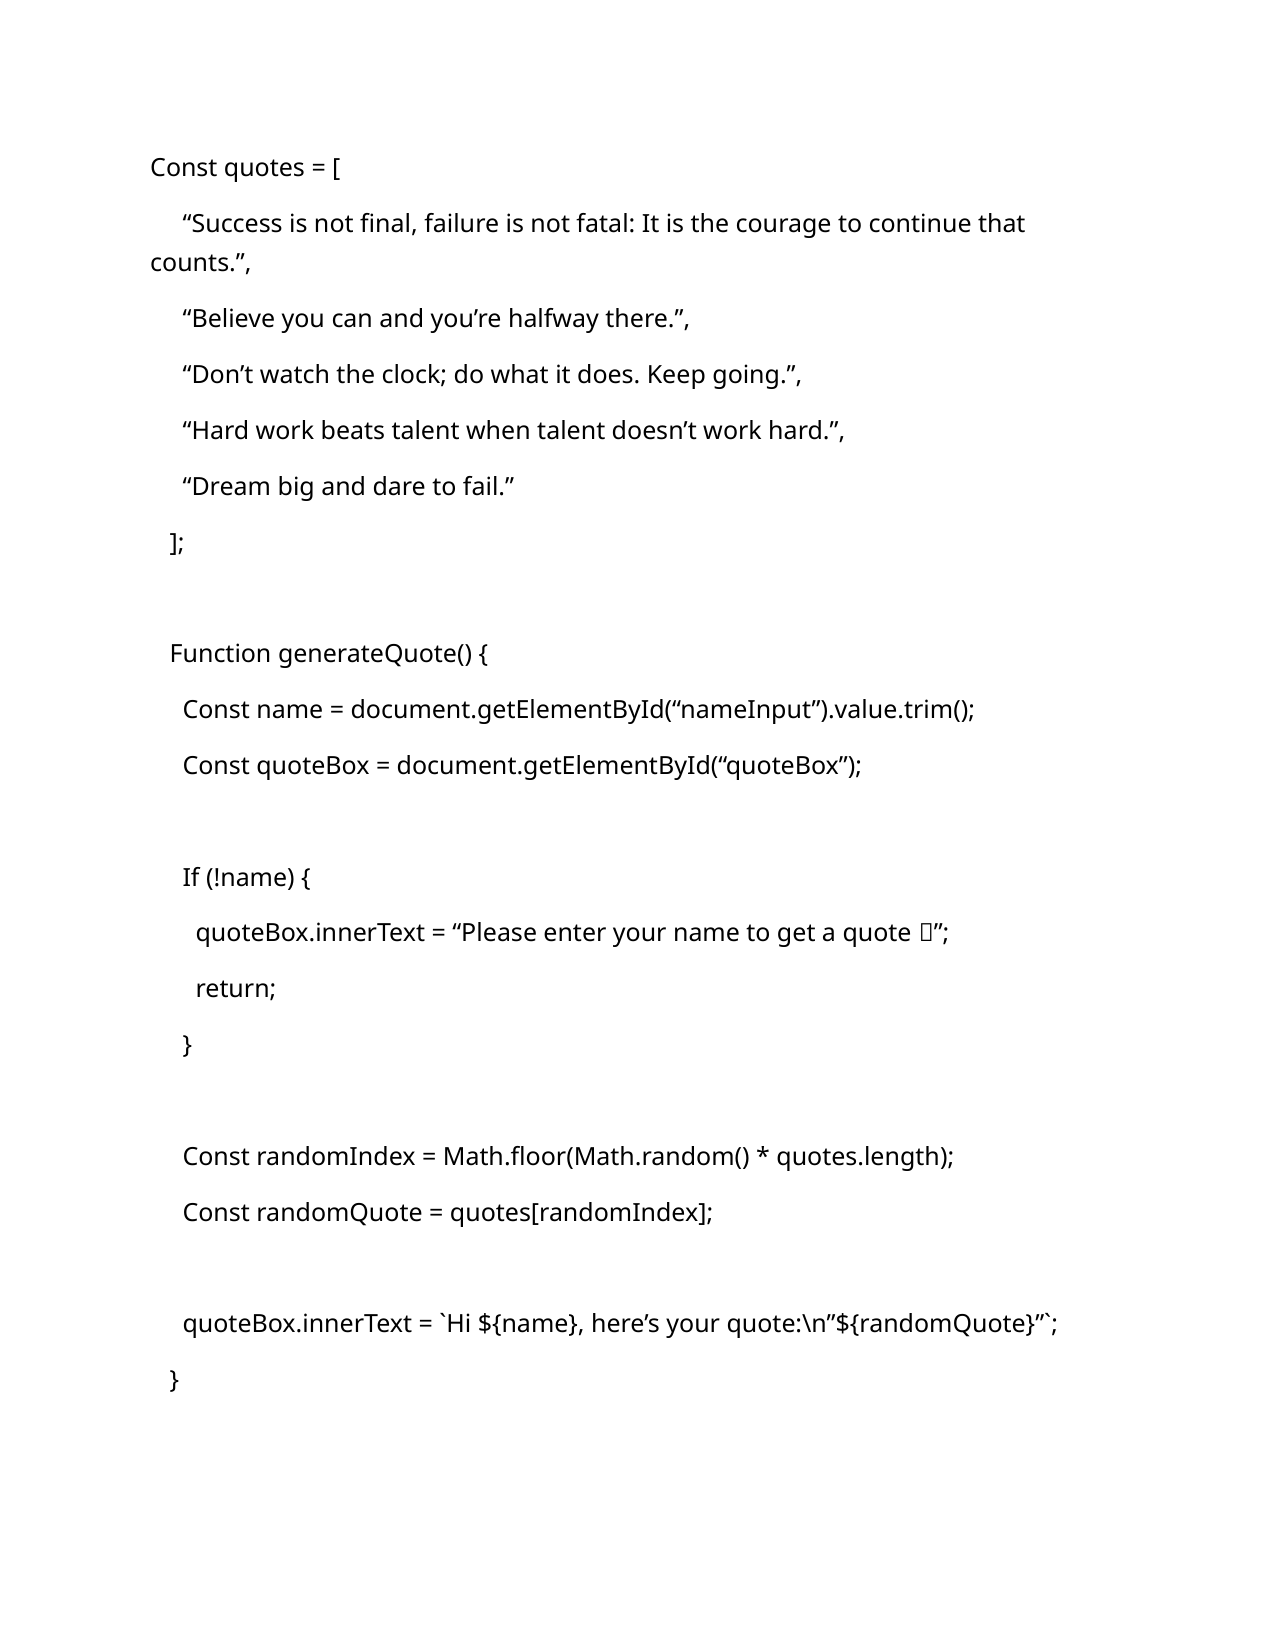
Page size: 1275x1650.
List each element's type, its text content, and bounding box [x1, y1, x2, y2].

text quoteBox.innerText = “Please enter your name to get a quote 🙂”; [150, 915, 1125, 949]
text “Hard work beats talent when talent doesn’t work hard.”, [150, 412, 1125, 447]
text Const quoteBox = document.getElementById(“quoteBox”); [150, 747, 1125, 782]
text “Don’t watch the clock; do what it does. Keep going.”, [150, 357, 1125, 391]
text Const randomQuote = quotes[randomIndex]; [150, 1194, 1125, 1228]
text If (!name) { [150, 859, 1125, 893]
text “Dream big and dare to fail.” [150, 468, 1125, 502]
text Const quotes = [ [150, 150, 1125, 184]
text “Believe you can and you’re halfway there.”, [150, 301, 1125, 335]
text Const name = document.getElementById(“nameInput”).value.trim(); [150, 692, 1125, 726]
text ]; [150, 524, 1125, 558]
text } [150, 1362, 1125, 1396]
text Function generateQuote() { [150, 636, 1125, 670]
text Const randomIndex = Math.floor(Math.random() * quotes.length); [150, 1138, 1125, 1172]
text } [150, 1027, 1125, 1061]
text “Success is not final, failure is not fatal: It is the courage to continue that counts.”, [150, 206, 1125, 279]
text return; [150, 971, 1125, 1005]
text quoteBox.innerText = `Hi ${name}, here’s your quote:\n”${randomQuote}”`; [150, 1306, 1125, 1340]
